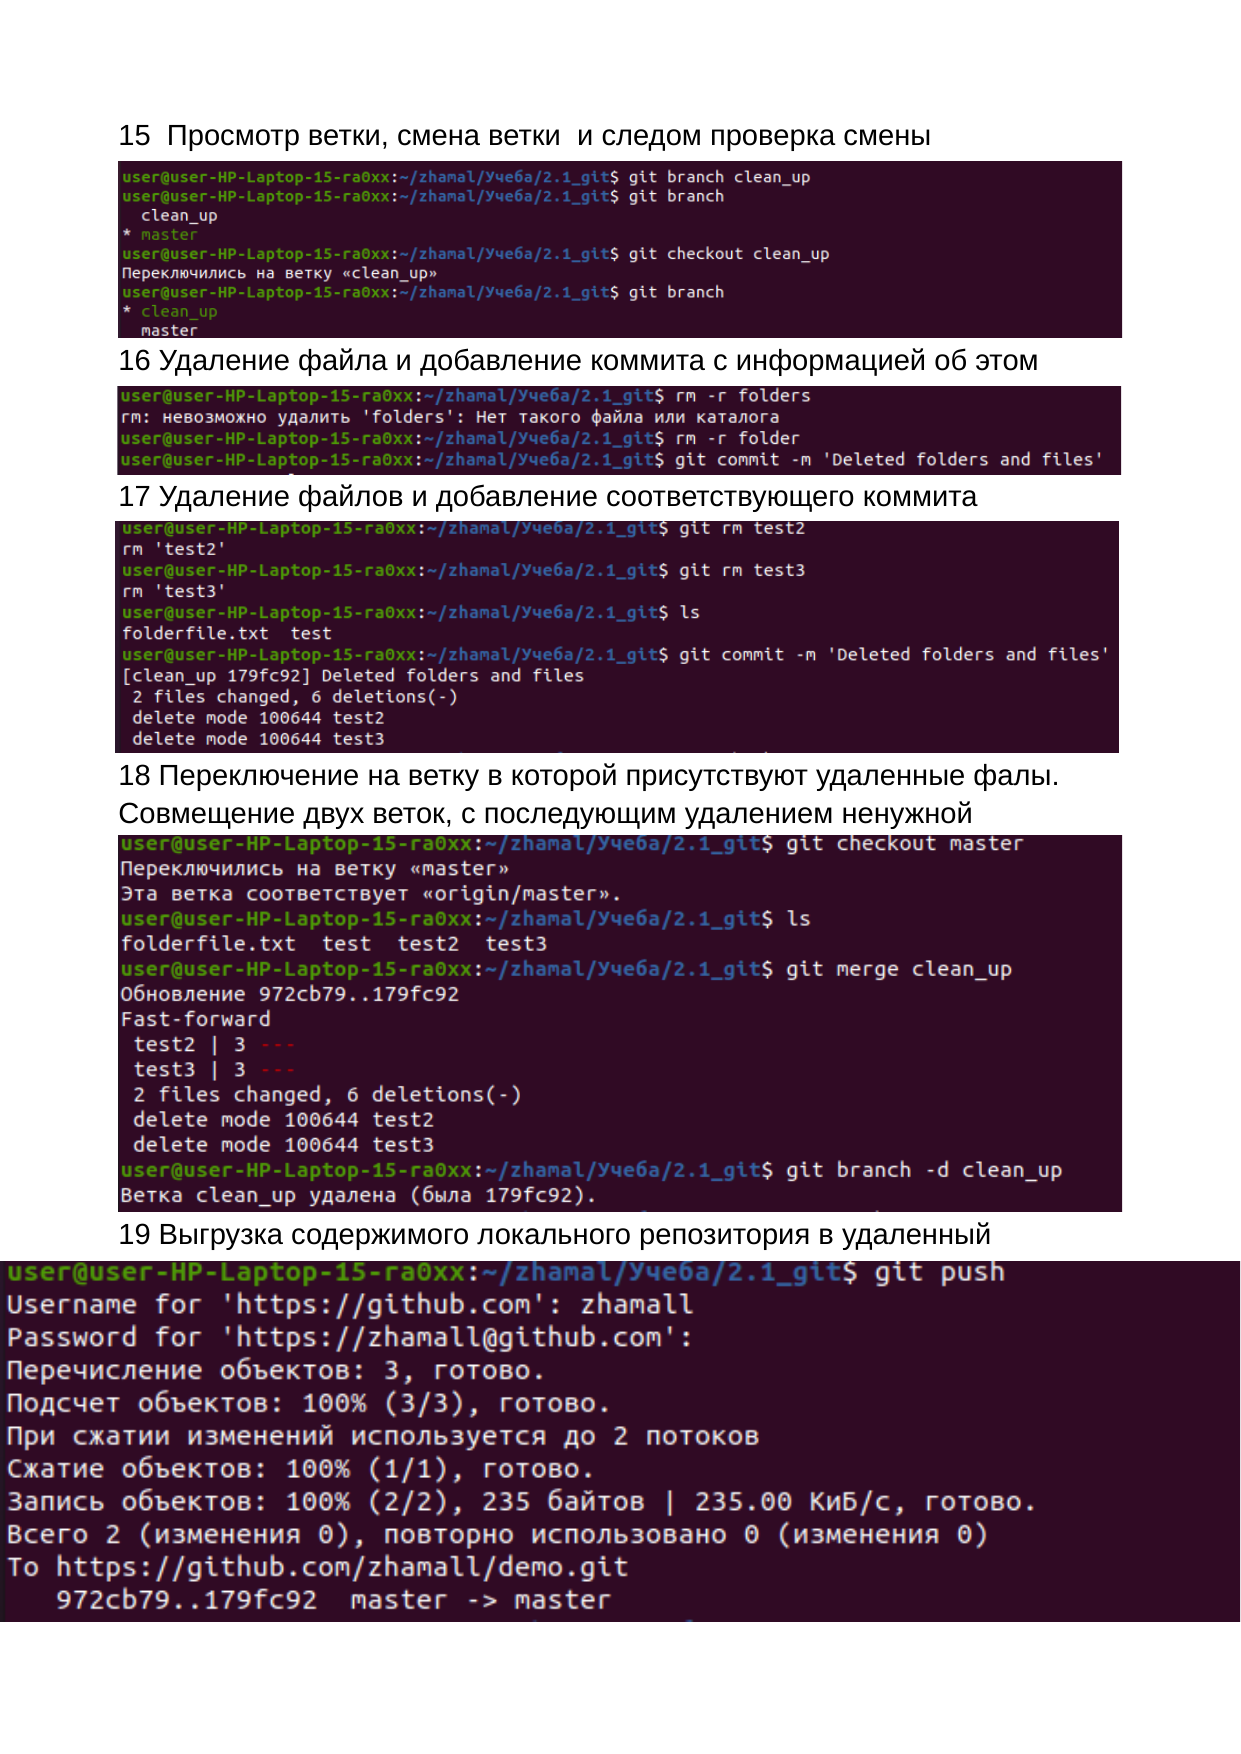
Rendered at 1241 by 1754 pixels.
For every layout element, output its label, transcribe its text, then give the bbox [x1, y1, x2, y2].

text 19 Выгрузка содержимого локального репозитория в удаленный [118, 1212, 1122, 1251]
text 18 Переключение на ветку в которой присутствуют удаленные фалы. Совмещение двух веток, с последующим удалением ненужной [118, 532, 1122, 829]
picture [115, 521, 1119, 753]
text 16 Удаление файла и добавление коммита с информацией об этом [118, 338, 1122, 377]
text 17 Удаление файлов и добавление соответствующего коммита [118, 475, 1122, 513]
picture [118, 161, 1123, 338]
picture [117, 386, 1122, 475]
picture [0, 1261, 1241, 1622]
text 15 Просмотр ветки, смена ветки и следом проверка смены [118, 118, 1122, 152]
picture [118, 835, 1123, 1212]
